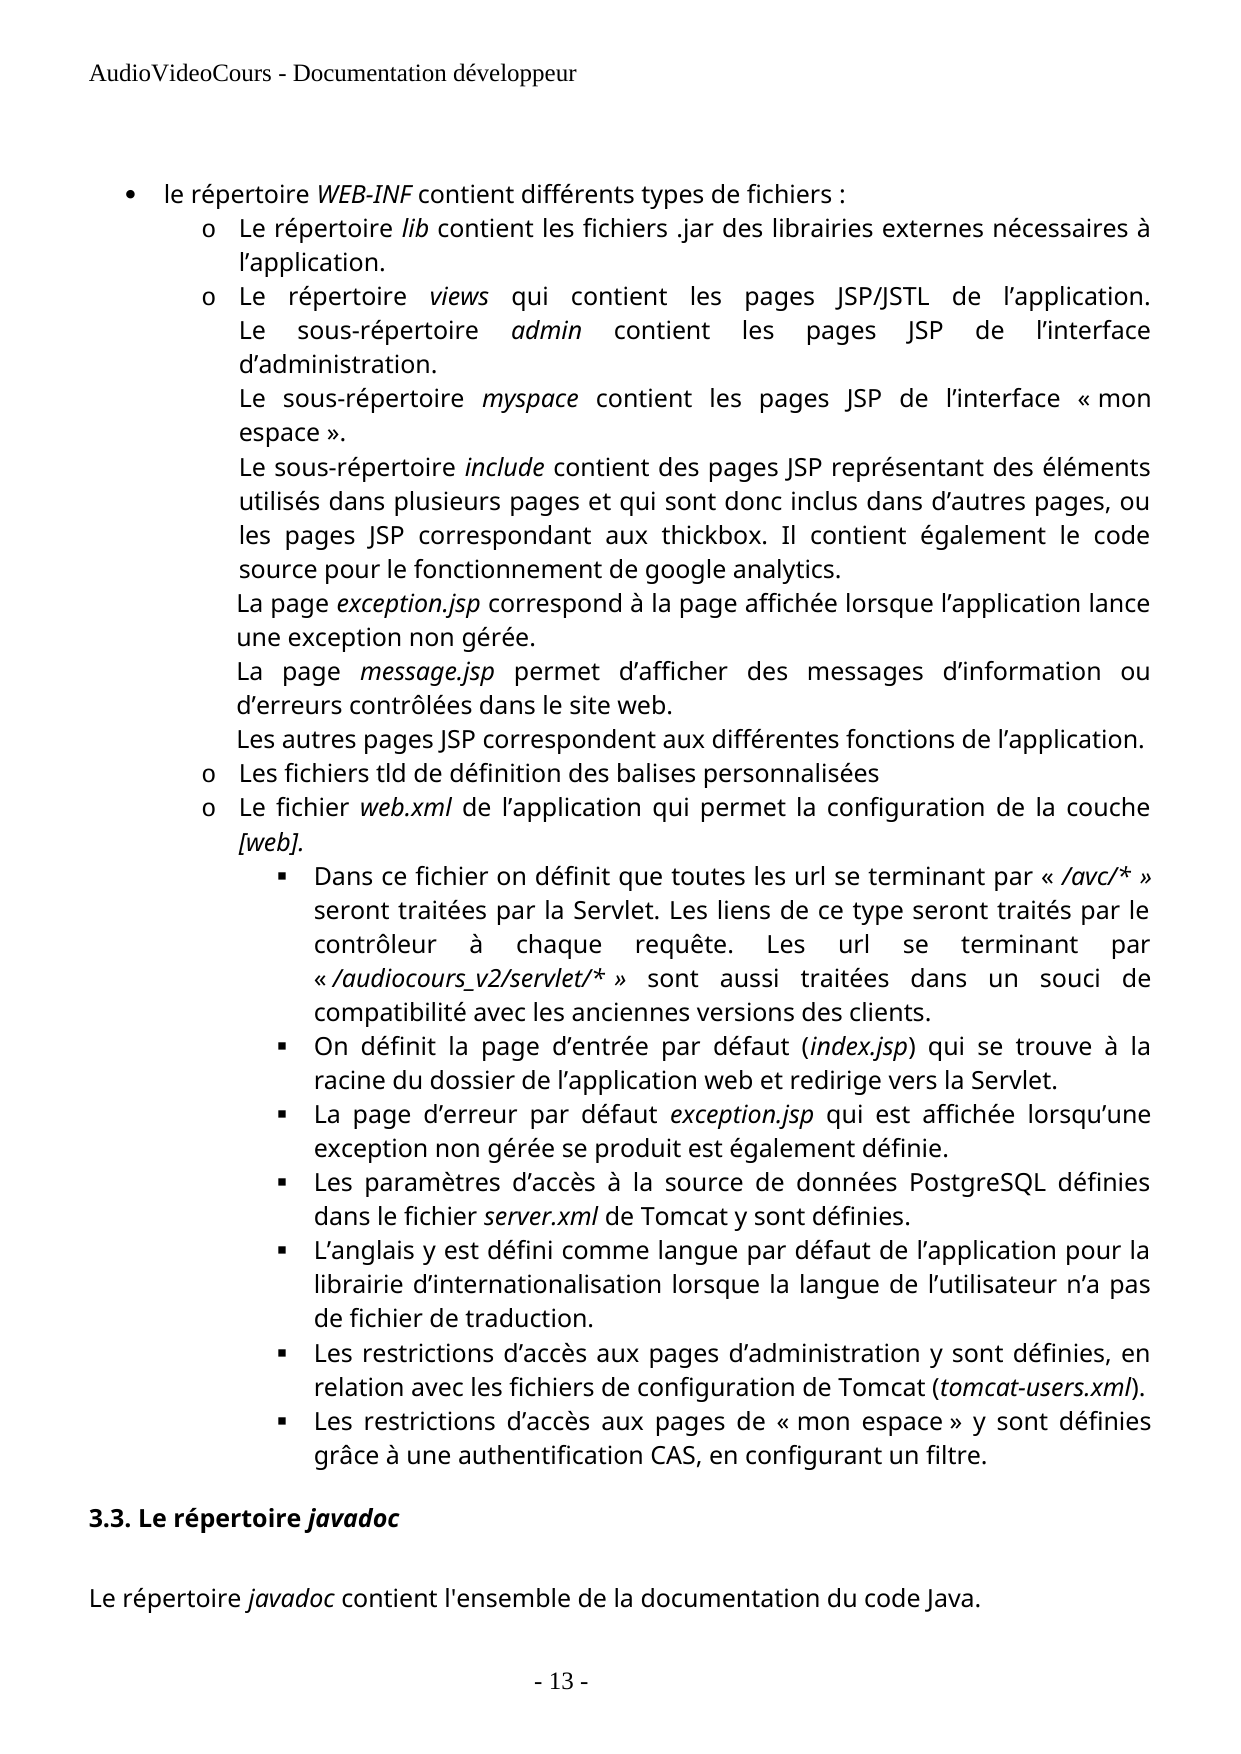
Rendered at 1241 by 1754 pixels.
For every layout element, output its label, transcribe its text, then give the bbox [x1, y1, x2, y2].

text Les autres pages JSP correspondent aux différentes fonctions de l’application. [236, 722, 1152, 756]
text La page message.jsp permet d’afficher des messages d’information ou d’erreurs contrôlées dans le site web. [236, 653, 1152, 722]
list La page d’erreur par défaut exception.jsp qui est affichée lorsqu’une exception non gérée se produit est également définie. [276, 1097, 1152, 1165]
list Le répertoire views qui contient les pages JSP/JSTL de l’application. Le sous-répertoire admin contient les pages JSP de l’interface d’administration. Le sous-répertoire myspace contient les pages JSP de l’interface « mon espace ». Le sous-répertoire include contient des pages JSP représentant des éléments utilisés dans plusieurs pages et qui sont donc inclus dans d’autres pages, ou les pages JSP correspondant aux thickbox. Il contient également le code source pour le fonctionnement de google analytics. [201, 279, 1152, 585]
list Les paramètres d’accès à la source de données PostgreSQL définies dans le fichier server.xml de Tomcat y sont définies. [276, 1165, 1152, 1233]
text Le répertoire javadoc contient l'ensemble de la documentation du code Java. [88, 1581, 1152, 1615]
list L’anglais y est défini comme langue par défaut de l’application pour la librairie d’internationalisation lorsque la langue de l’utilisateur n’a pas de fichier de traduction. [276, 1233, 1152, 1335]
list Le répertoire lib contient les fichiers .jar des librairies externes nécessaires à l’application. [201, 210, 1152, 279]
list le répertoire WEB-INF contient différents types de fichiers : [126, 176, 1152, 210]
list Dans ce fichier on définit que toutes les url se terminant par « /avc/* » seront traitées par la Servlet. Les liens de ce type seront traités par le contrôleur à chaque requête. Les url se terminant par « /audiocours_v2/servlet/* » sont aussi traitées dans un souci de compatibilité avec les anciennes versions des clients. [276, 858, 1152, 1029]
list Le fichier web.xml de l’application qui permet la configuration de la couche [web]. [201, 790, 1152, 858]
subtitle 3.3. Le répertoire javadoc [88, 1501, 1152, 1535]
list Les restrictions d’accès aux pages de « mon espace » y sont définies grâce à une authentification CAS, en configurant un filtre. [276, 1403, 1152, 1471]
list On définit la page d’entrée par défaut (index.jsp) qui se trouve à la racine du dossier de l’application web et redirige vers la Servlet. [276, 1029, 1152, 1097]
text La page exception.jsp correspond à la page affichée lorsque l’application lance une exception non gérée. [236, 585, 1152, 653]
list Les restrictions d’accès aux pages d’administration y sont définies, en relation avec les fichiers de configuration de Tomcat (tomcat-users.xml). [276, 1335, 1152, 1403]
list Les fichiers tld de définition des balises personnalisées [201, 756, 1152, 790]
